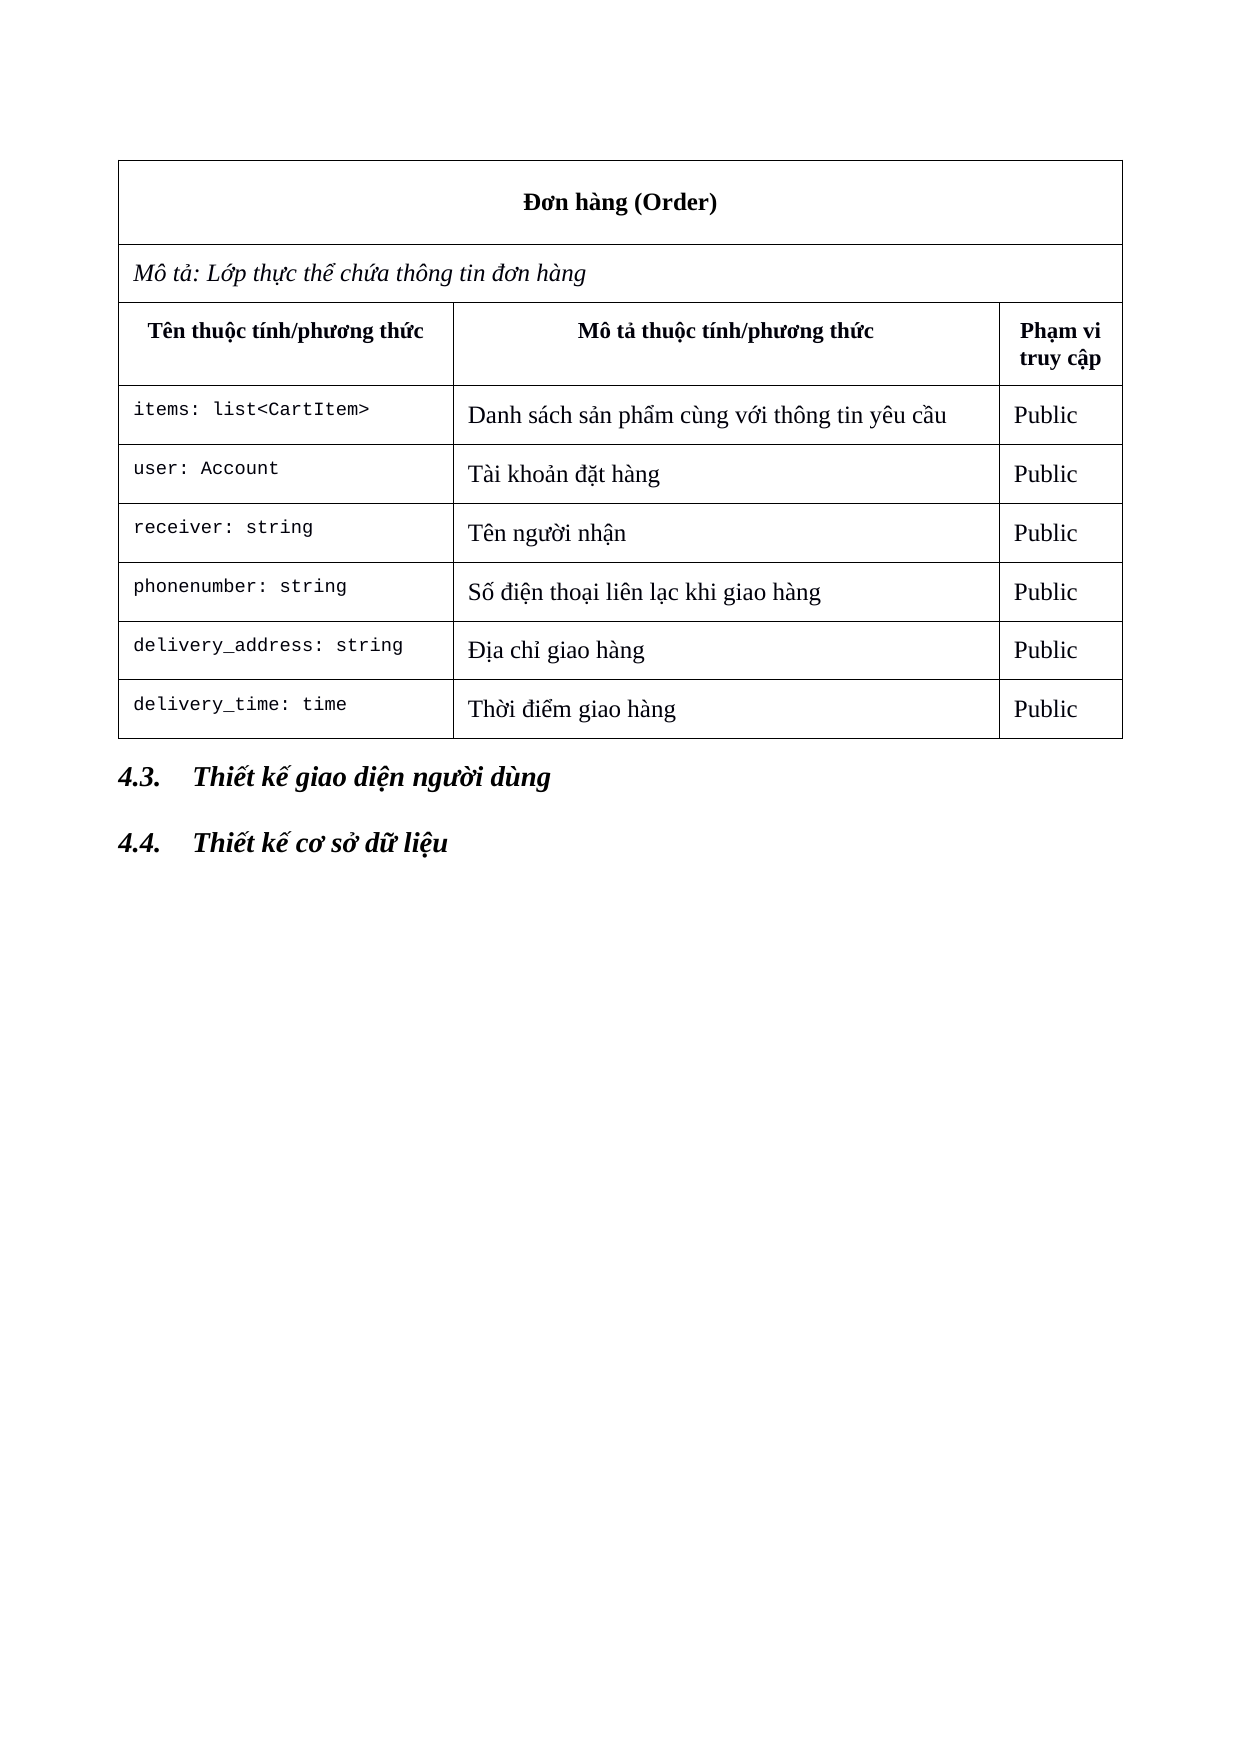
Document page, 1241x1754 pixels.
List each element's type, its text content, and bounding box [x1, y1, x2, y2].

table_header Đơn hàng (Order) [119, 161, 1122, 243]
table_cell Phạm vi truy cập [1000, 303, 1122, 385]
table_cell receiver: string [119, 504, 453, 562]
table_cell Mô tả thuộc tính/phương thức [454, 303, 999, 385]
table_cell delivery_time: time [119, 680, 453, 738]
table_cell Thời điểm giao hàng [454, 680, 999, 738]
table_cell Public [1000, 563, 1122, 621]
table_cell Tên thuộc tính/phương thức [119, 303, 453, 385]
table_cell Public [1000, 680, 1122, 738]
table_cell Danh sách sản phẩm cùng với thông tin yêu cầu [454, 386, 999, 444]
table_cell Tài khoản đặt hàng [454, 445, 999, 503]
table_cell Public [1000, 445, 1122, 503]
table_cell Public [1000, 386, 1122, 444]
table_cell Public [1000, 504, 1122, 562]
table_cell delivery_address: string [119, 622, 453, 679]
table_cell Mô tả: Lớp thực thể chứa thông tin đơn hàng [119, 245, 1122, 302]
table_cell Tên người nhận [454, 504, 999, 562]
table_cell Số điện thoại liên lạc khi giao hàng [454, 563, 999, 621]
table_cell phonenumber: string [119, 563, 453, 621]
table_cell Địa chỉ giao hàng [454, 622, 999, 679]
subtitle Thiết kế cơ sở dữ liệu [118, 826, 1122, 859]
table_cell user: Account [119, 445, 453, 503]
table_cell items: list<CartItem> [119, 386, 453, 444]
subtitle Thiết kế giao diện người dùng [118, 759, 1122, 792]
table_cell Public [1000, 622, 1122, 679]
